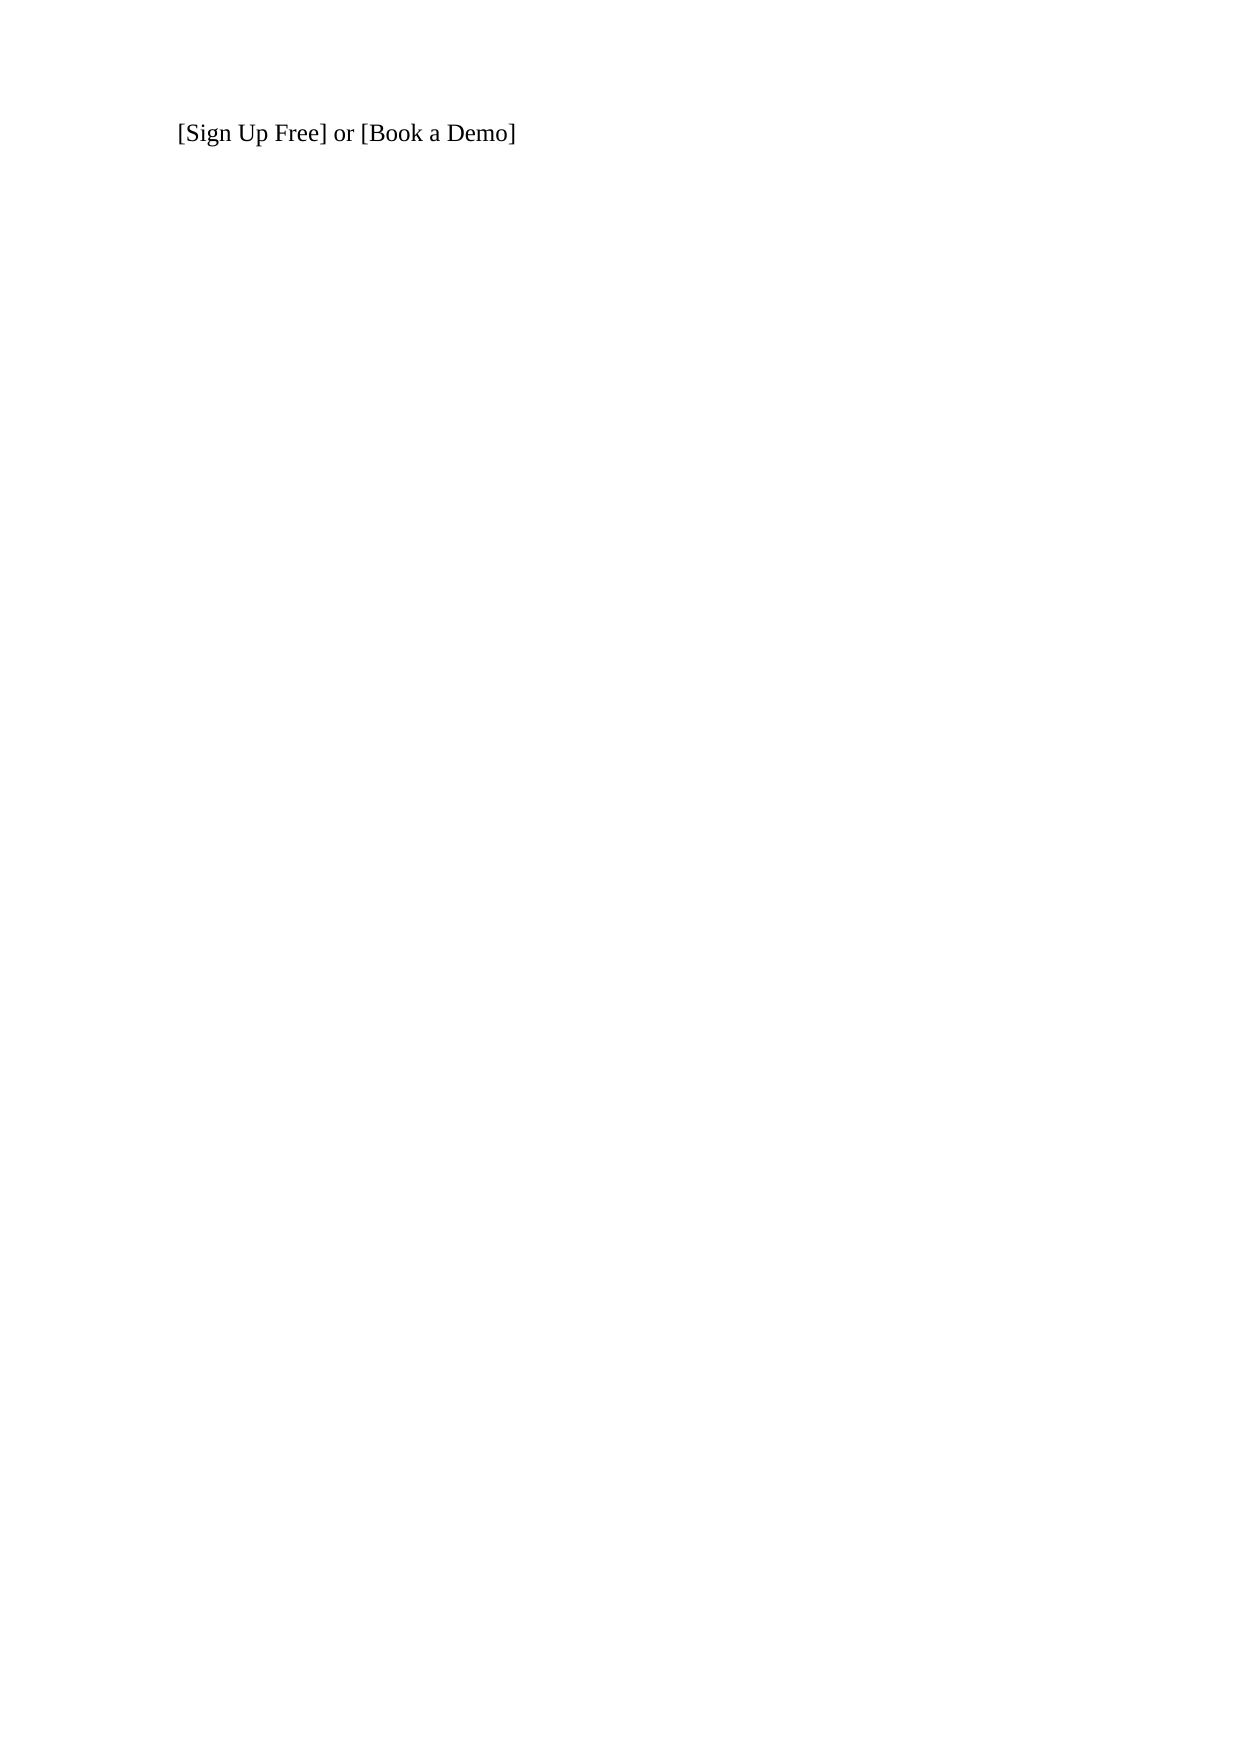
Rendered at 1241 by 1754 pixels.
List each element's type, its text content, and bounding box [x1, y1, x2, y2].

text [Sign Up Free] or [Book a Demo] [177, 118, 1063, 147]
